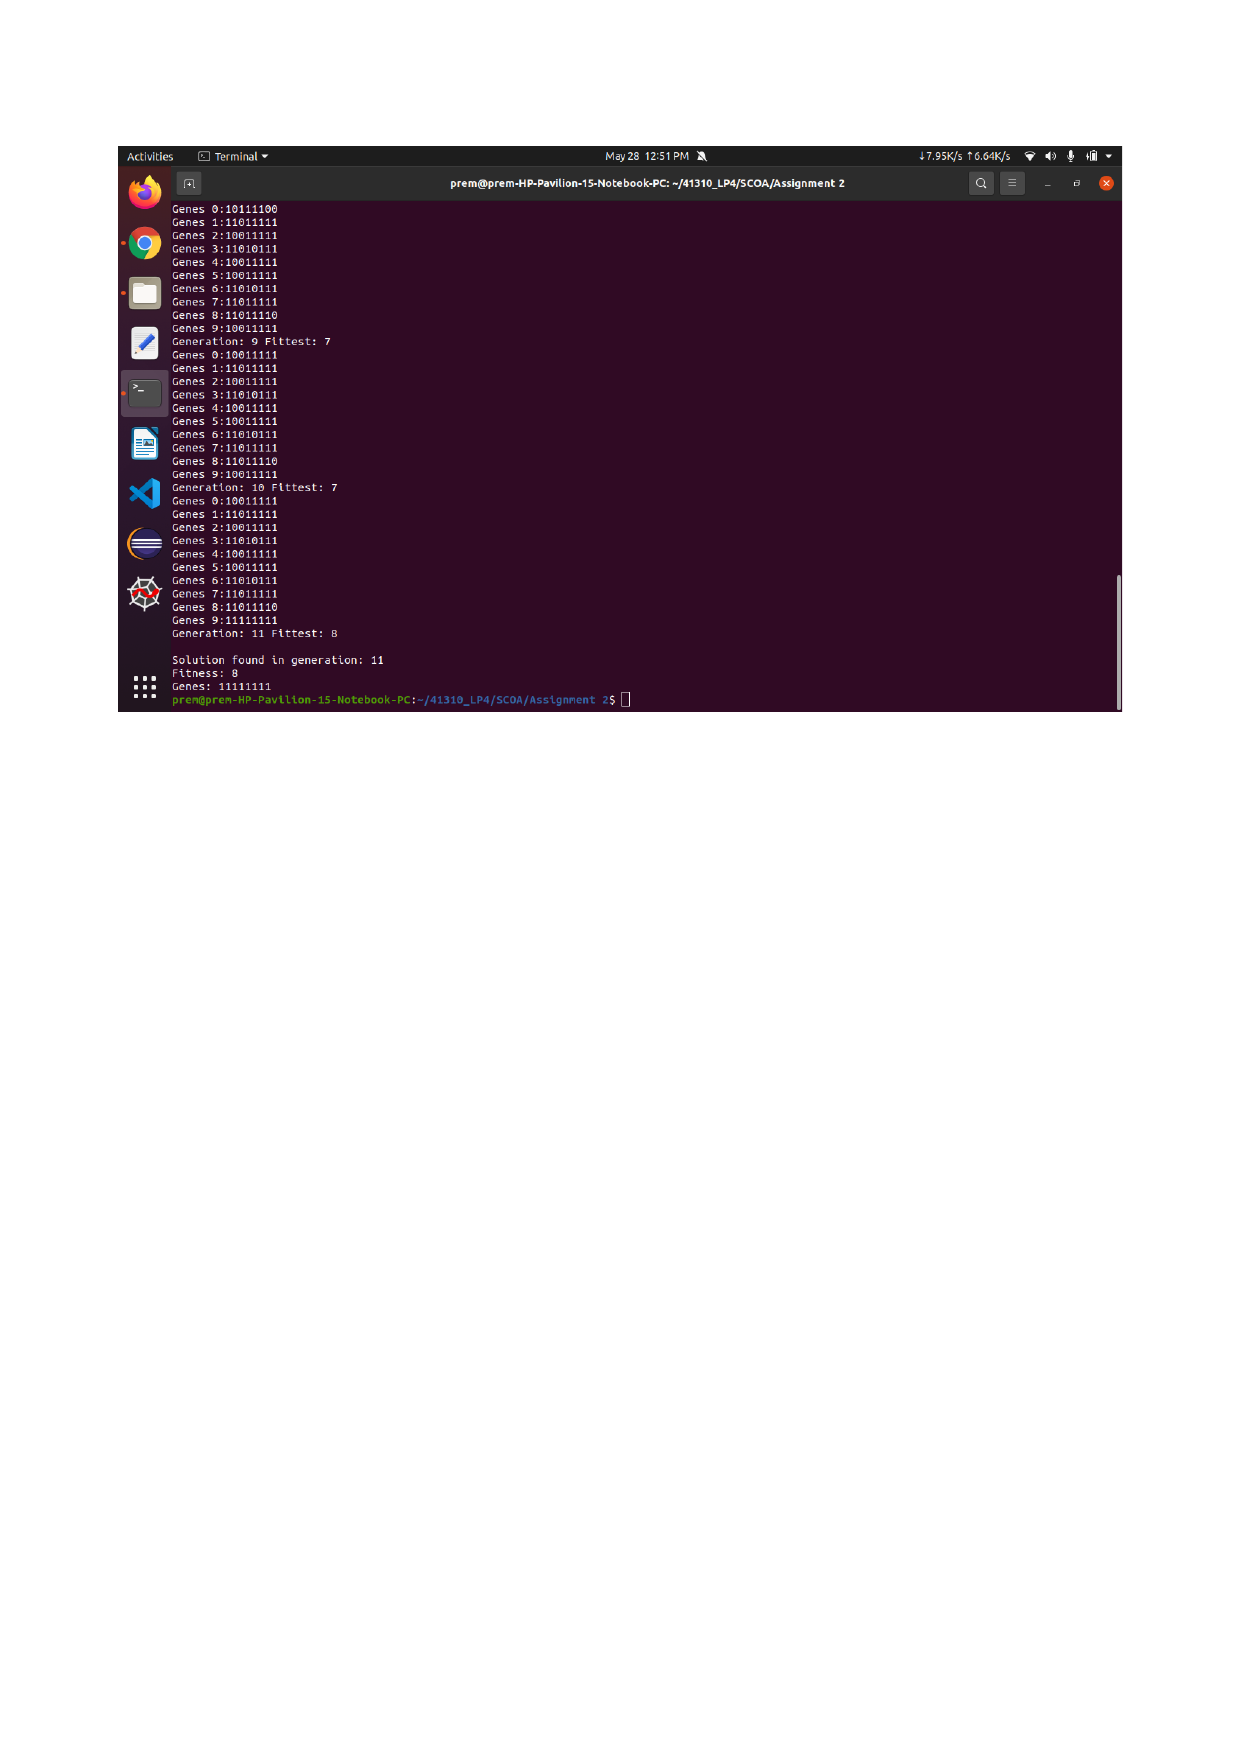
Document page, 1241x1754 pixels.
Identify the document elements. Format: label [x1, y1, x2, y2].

picture [118, 146, 1123, 712]
